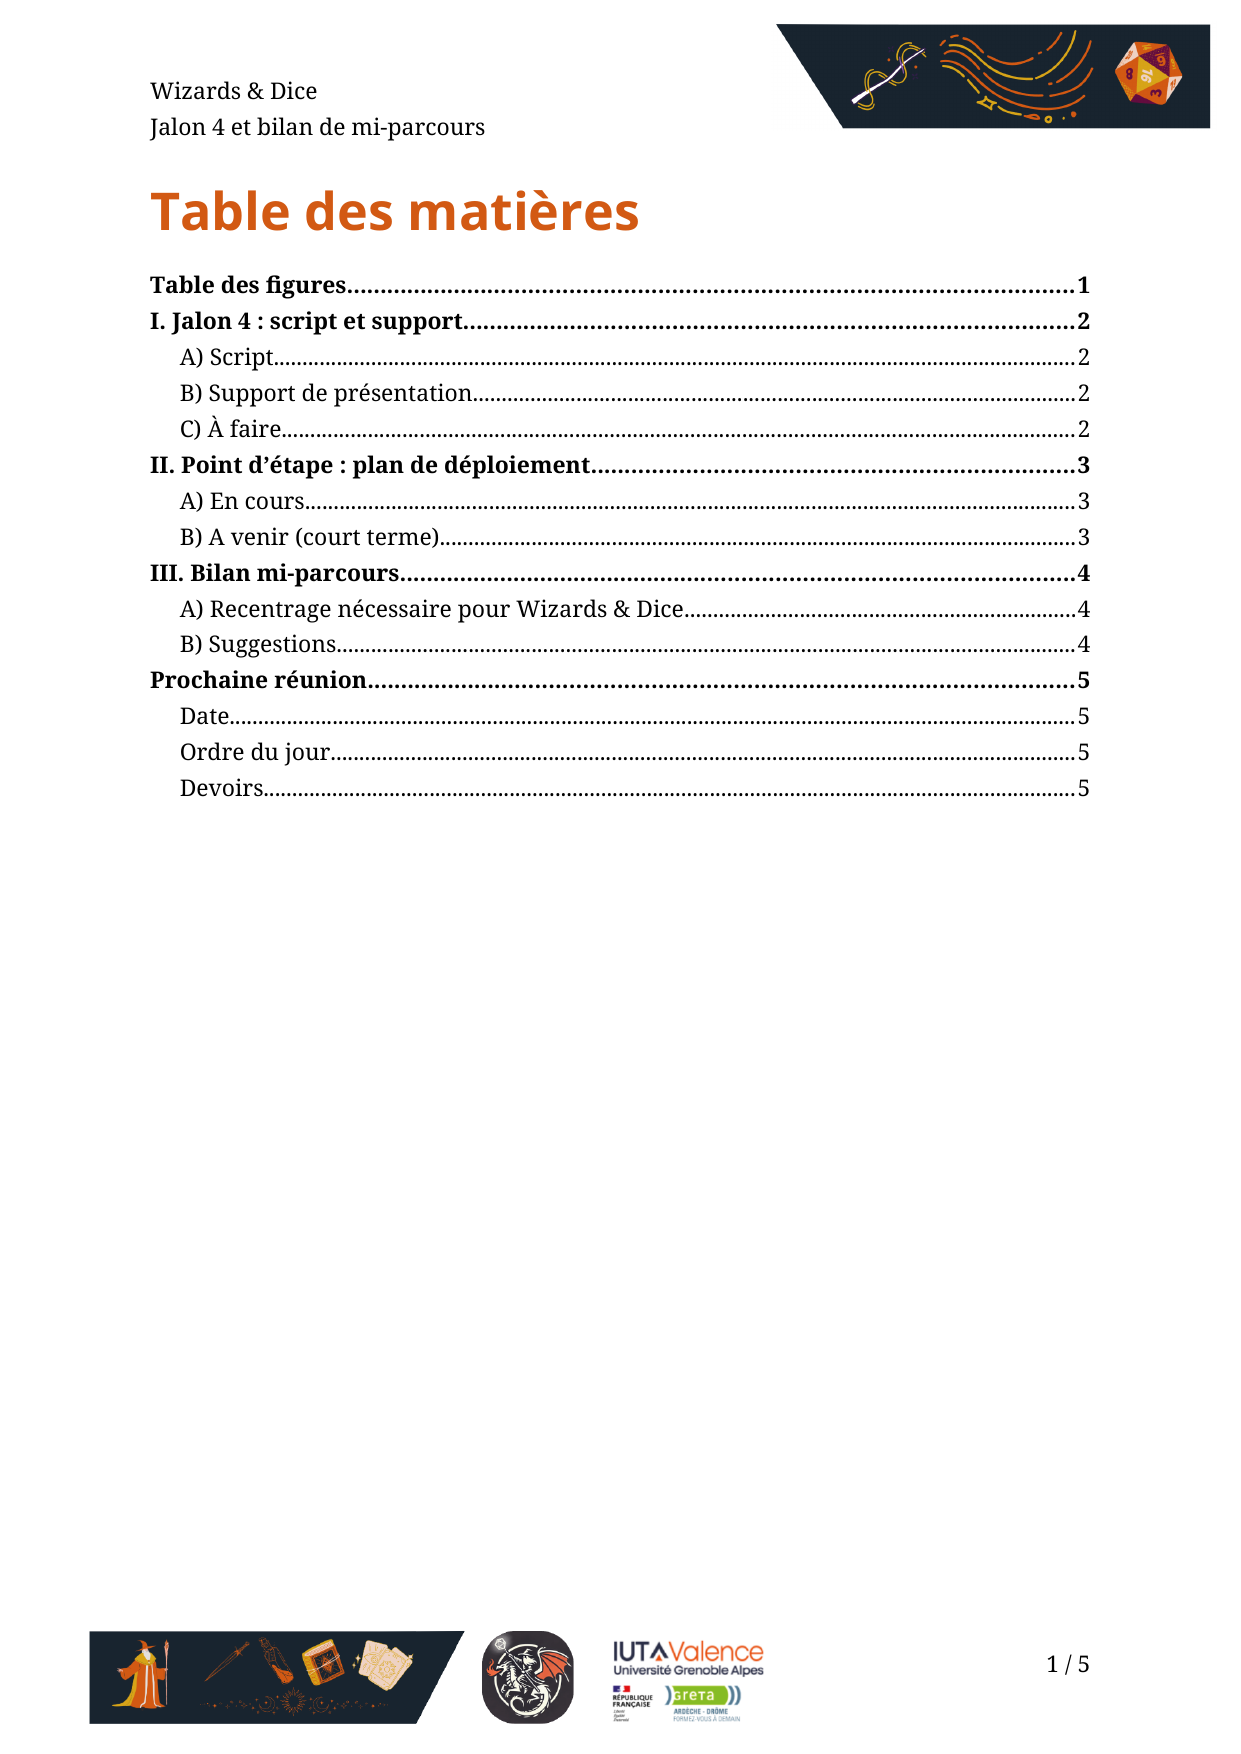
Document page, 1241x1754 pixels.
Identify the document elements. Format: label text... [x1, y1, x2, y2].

text B) Support de présentation 2 [179, 377, 1090, 408]
text A) En cours 3 [179, 485, 1090, 516]
subtitle Table des matières [150, 175, 1090, 246]
text Table des figures 1 [150, 269, 1090, 300]
text II. Point d’étape : plan de déploiement 3 [150, 449, 1090, 480]
text B) Suggestions 4 [179, 628, 1090, 660]
text A) Script 2 [179, 341, 1090, 372]
picture [81, 1620, 788, 1733]
text A) Recentrage nécessaire pour Wizards & Dice 4 [179, 592, 1090, 624]
text I. Jalon 4 : script et support 2 [150, 305, 1090, 336]
picture [771, 21, 1218, 131]
text Date 5 [179, 700, 1090, 732]
text Ordre du jour 5 [179, 736, 1090, 767]
text Prochaine réunion 5 [150, 664, 1090, 696]
text B) A venir (court terme) 3 [179, 521, 1090, 552]
text Devoirs 5 [179, 772, 1090, 803]
text III. Bilan mi-parcours 4 [150, 557, 1090, 588]
text C) À faire 2 [179, 413, 1090, 444]
